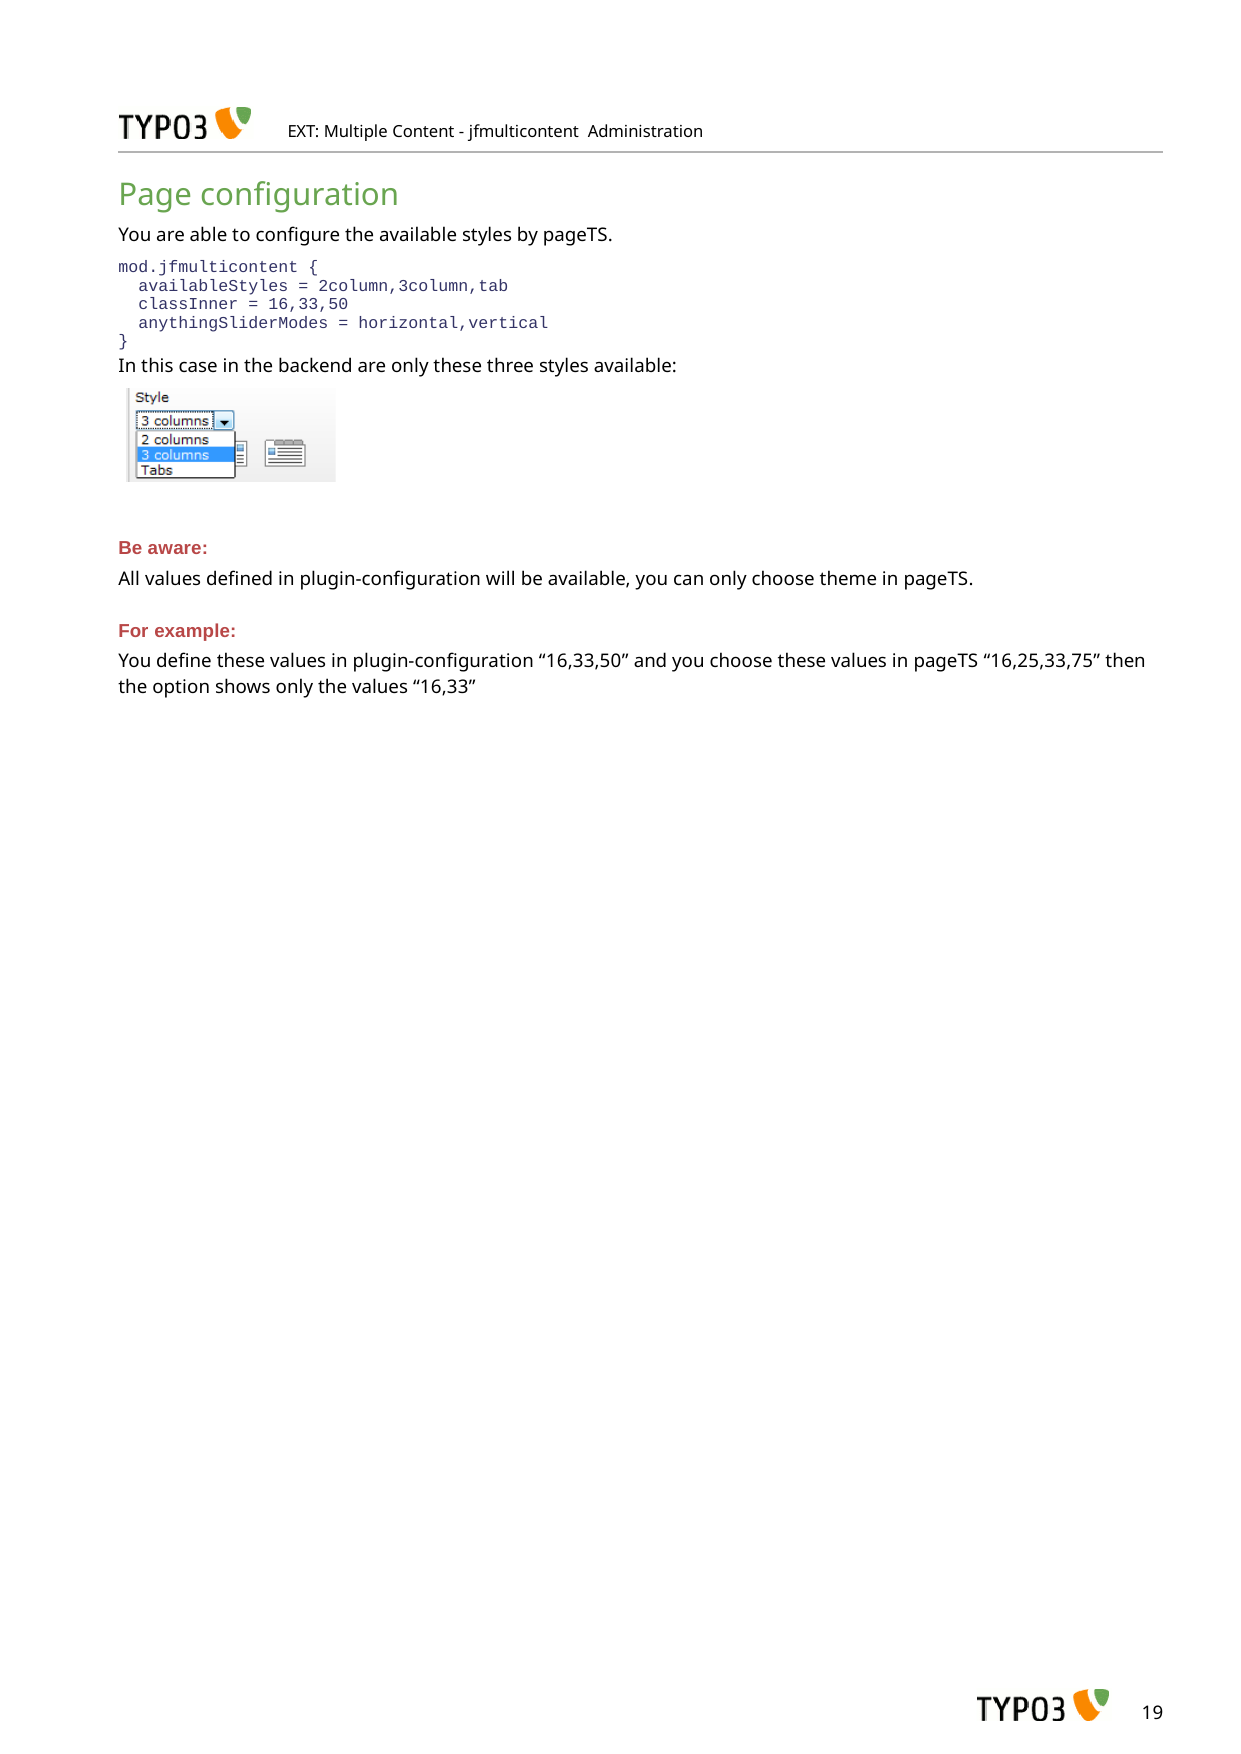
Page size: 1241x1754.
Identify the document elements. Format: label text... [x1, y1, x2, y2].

text classInner = 16,33,50 [118, 296, 1163, 314]
text In this case in the backend are only these three styles available: [118, 352, 1163, 378]
picture [126, 388, 336, 482]
text You are able to configure the available styles by pageTS. [118, 220, 1163, 246]
text } [118, 333, 1163, 352]
text You define these values in plugin-configuration “16,33,50” and you choose these values in pageTS “16,25,33,75” then the option shows only the values “16,33” [118, 647, 1163, 699]
text anythingSliderModes = horizontal,vertical [118, 314, 1163, 333]
subtitle Page configuration [118, 172, 1163, 214]
subtitle For example: [118, 620, 1163, 641]
text All values defined in plugin-configuration will be available, you can only choose theme in pageTS. [118, 564, 1163, 591]
text mod.jfmulticontent { [118, 259, 1163, 277]
picture [118, 106, 254, 139]
picture [976, 1688, 1112, 1721]
text availableStyles = 2column,3column,tab [118, 277, 1163, 296]
subtitle Be aware: [118, 537, 1163, 558]
